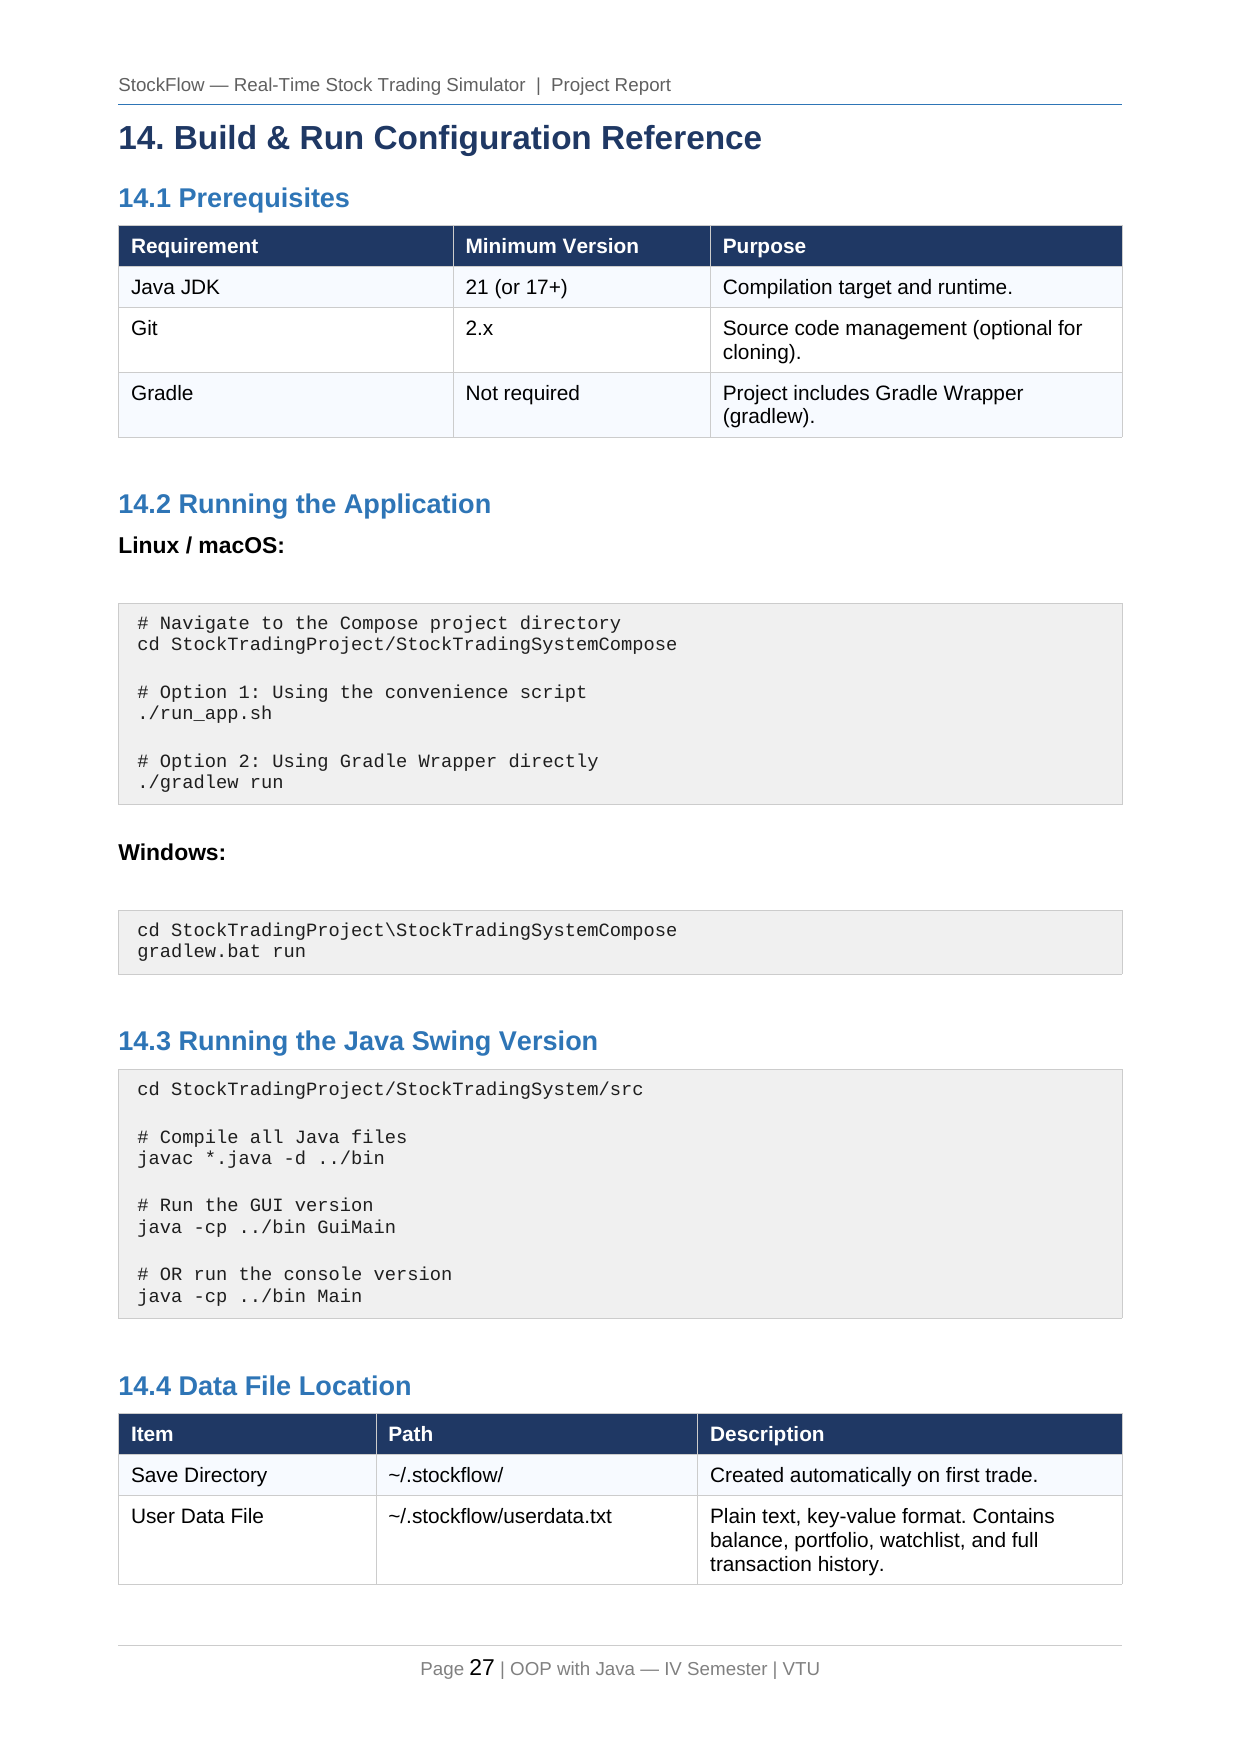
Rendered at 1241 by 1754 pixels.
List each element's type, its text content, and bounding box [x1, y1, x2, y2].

table_cell ~/.stockflow/userdata.txt [377, 1496, 697, 1584]
table_cell Project includes Gradle Wrapper (gradlew). [711, 373, 1122, 437]
text Windows: [118, 839, 1122, 866]
table_cell User Data File [119, 1496, 376, 1584]
table_cell Save Directory [119, 1455, 376, 1495]
table_cell Java JDK [119, 267, 453, 307]
subtitle 14.1 Prerequisites [118, 182, 1122, 213]
subtitle 14.4 Data File Location [118, 1369, 1122, 1401]
table_cell Compilation target and runtime. [711, 267, 1122, 307]
table_header # Navigate to the Compose project directory cd StockTradingProject/StockTradingSystemCompose # Option 1: Using the convenience script ./run_app.sh # Option 2: Using Gradle Wrapper directly ./gradlew run [119, 604, 1122, 804]
table_cell Plain text, key-value format. Contains balance, portfolio, watchlist, and full transaction history. [698, 1496, 1122, 1584]
table_header cd StockTradingProject/StockTradingSystem/src # Compile all Java files javac *.java -d ../bin # Run the GUI version java -cp ../bin GuiMain # OR run the console version java -cp ../bin Main [119, 1070, 1122, 1318]
table_header Minimum Version [454, 226, 710, 266]
table_cell ~/.stockflow/ [377, 1455, 697, 1495]
subtitle 14.3 Running the Java Swing Version [118, 1025, 1122, 1057]
subtitle 14.2 Running the Application [118, 488, 1122, 519]
table_header Path [377, 1414, 697, 1454]
text Linux / macOS: [118, 532, 1122, 558]
table_cell 2.x [454, 308, 710, 372]
table_header cd StockTradingProject\StockTradingSystemCompose gradlew.bat run [119, 911, 1122, 974]
table_header Purpose [711, 226, 1122, 266]
table_cell Source code management (optional for cloning). [711, 308, 1122, 372]
table_cell Git [119, 308, 453, 372]
table_header Item [119, 1414, 376, 1454]
table_cell 21 (or 17+) [454, 267, 710, 307]
table_header Description [698, 1414, 1122, 1454]
subtitle 14. Build & Run Configuration Reference [118, 118, 1122, 157]
table_cell Gradle [119, 373, 453, 437]
table_cell Not required [454, 373, 710, 437]
table_header Requirement [119, 226, 453, 266]
table_cell Created automatically on first trade. [698, 1455, 1122, 1495]
